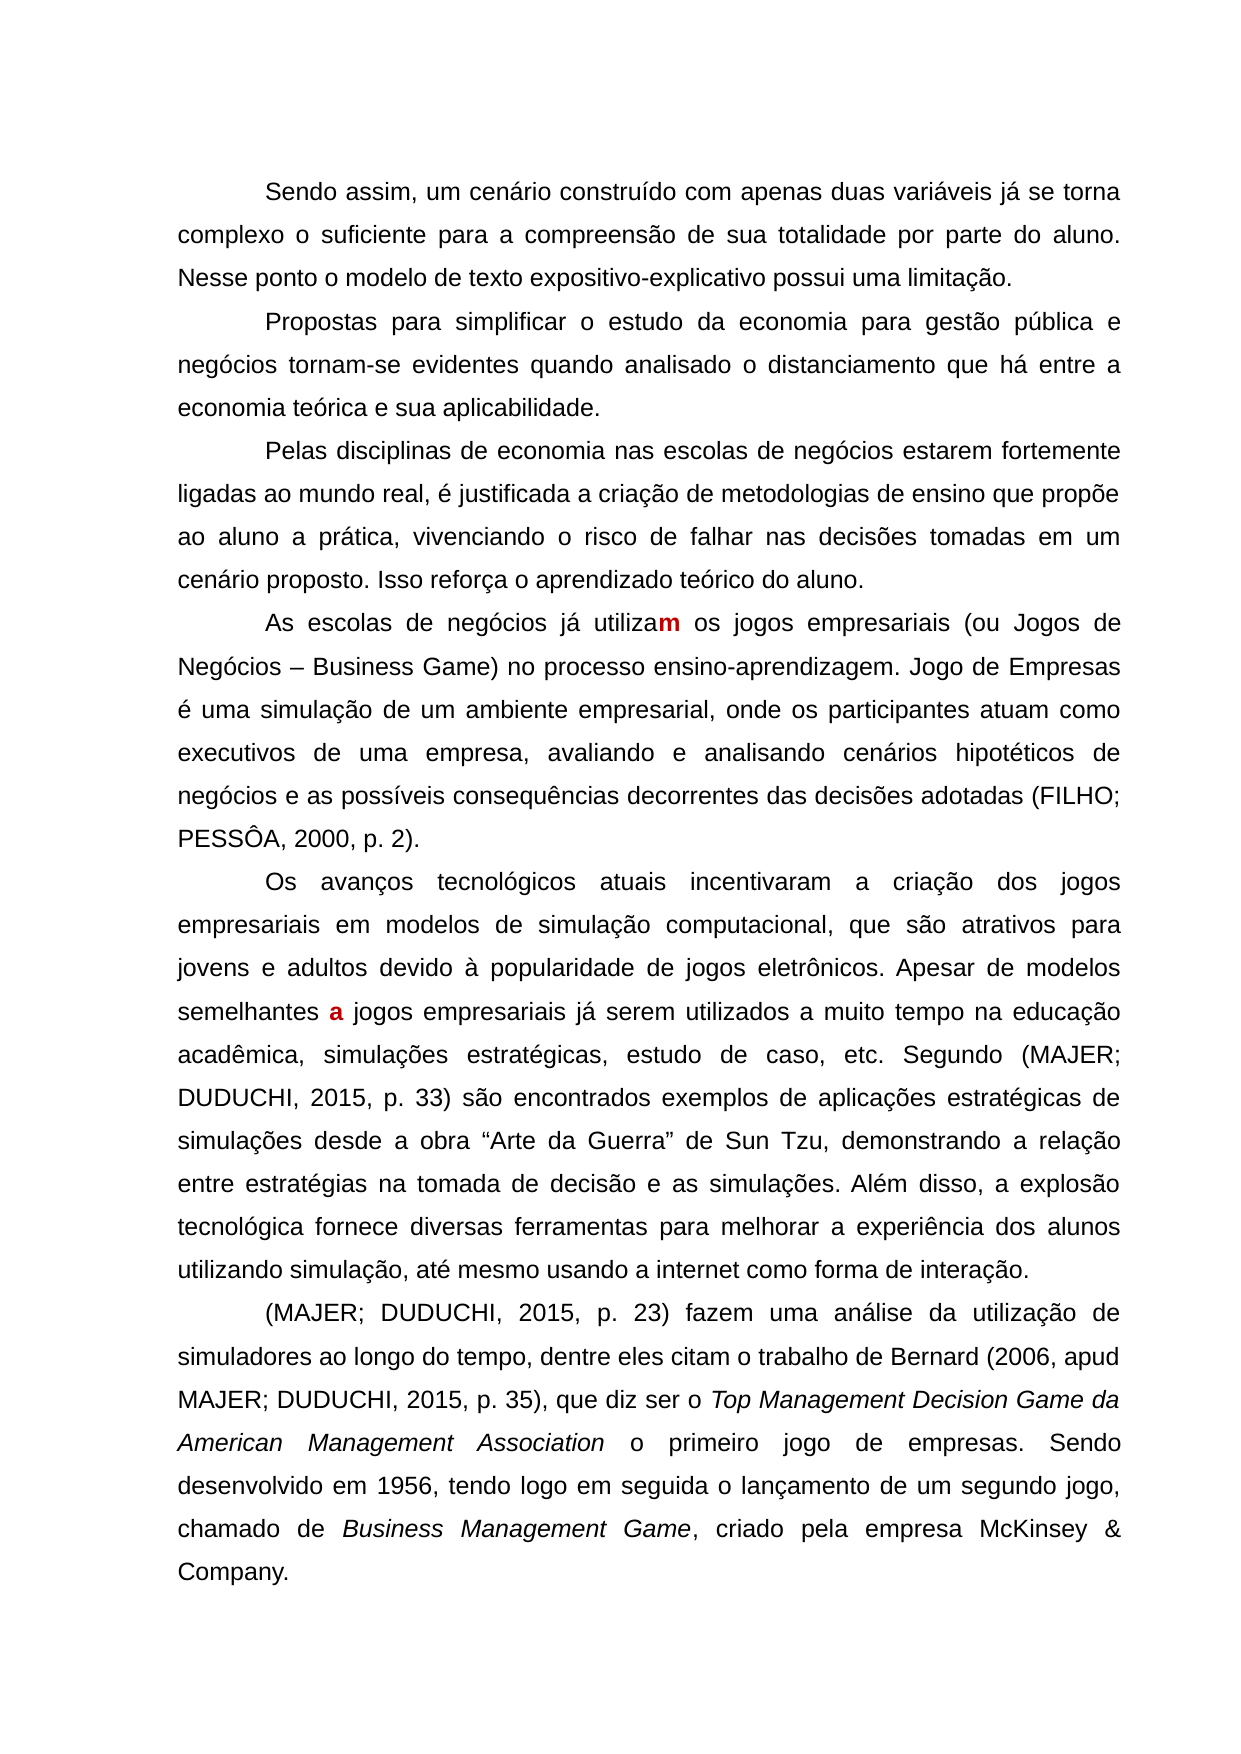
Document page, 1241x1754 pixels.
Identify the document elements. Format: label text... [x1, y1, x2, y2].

text Sendo assim, um cenário construído com apenas duas variáveis já se torna complexo o suficiente para a compreensão de sua totalidade por parte do aluno. Nesse ponto o modelo de texto expositivo-explicativo possui uma limitação. [177, 177, 1122, 292]
text As escolas de negócios já utilizam os jogos empresariais (ou Jogos de Negócios – Business Game) no processo ensino-aprendizagem. Jogo de Empresas é uma simulação de um ambiente empresarial, onde os participantes atuam como executivos de uma empresa, avaliando e analisando cenários hipotéticos de negócios e as possíveis consequências decorrentes das decisões adotadas (FILHO; PESSÔA, 2000, p. 2). [177, 608, 1122, 853]
text Os avanços tecnológicos atuais incentivaram a criação dos jogos empresariais em modelos de simulação computacional, que são atrativos para jovens e adultos devido à popularidade de jogos eletrônicos. Apesar de modelos semelhantes a jogos empresariais já serem utilizados a muito tempo na educação acadêmica, simulações estratégicas, estudo de caso, etc. Segundo (MAJER; DUDUCHI, 2015, p. 33) são encontrados exemplos de aplicações estratégicas de simulações desde a obra “Arte da Guerra” de Sun Tzu, demonstrando a relação entre estratégias na tomada de decisão e as simulações. Além disso, a explosão tecnológica fornece diversas ferramentas para melhorar a experiência dos alunos utilizando simulação, até mesmo usando a internet como forma de interação. [177, 867, 1122, 1284]
text Propostas para simplificar o estudo da economia para gestão pública e negócios tornam-se evidentes quando analisado o distanciamento que há entre a economia teórica e sua aplicabilidade. [177, 307, 1122, 422]
text Pelas disciplinas de economia nas escolas de negócios estarem fortemente ligadas ao mundo real, é justificada a criação de metodologias de ensino que propõe ao aluno a prática, vivenciando o risco de falhar nas decisões tomadas em um cenário proposto. Isso reforça o aprendizado teórico do aluno. [177, 436, 1122, 594]
text (MAJER; DUDUCHI, 2015, p. 23) fazem uma análise da utilização de simuladores ao longo do tempo, dentre eles citam o trabalho de Bernard (2006, apud MAJER; DUDUCHI, 2015, p. 35), que diz ser o Top Management Decision Game da American Management Association o primeiro jogo de empresas. Sendo desenvolvido em 1956, tendo logo em seguida o lançamento de um segundo jogo, chamado de Business Management Game, criado pela empresa McKinsey & Company. [177, 1298, 1122, 1586]
